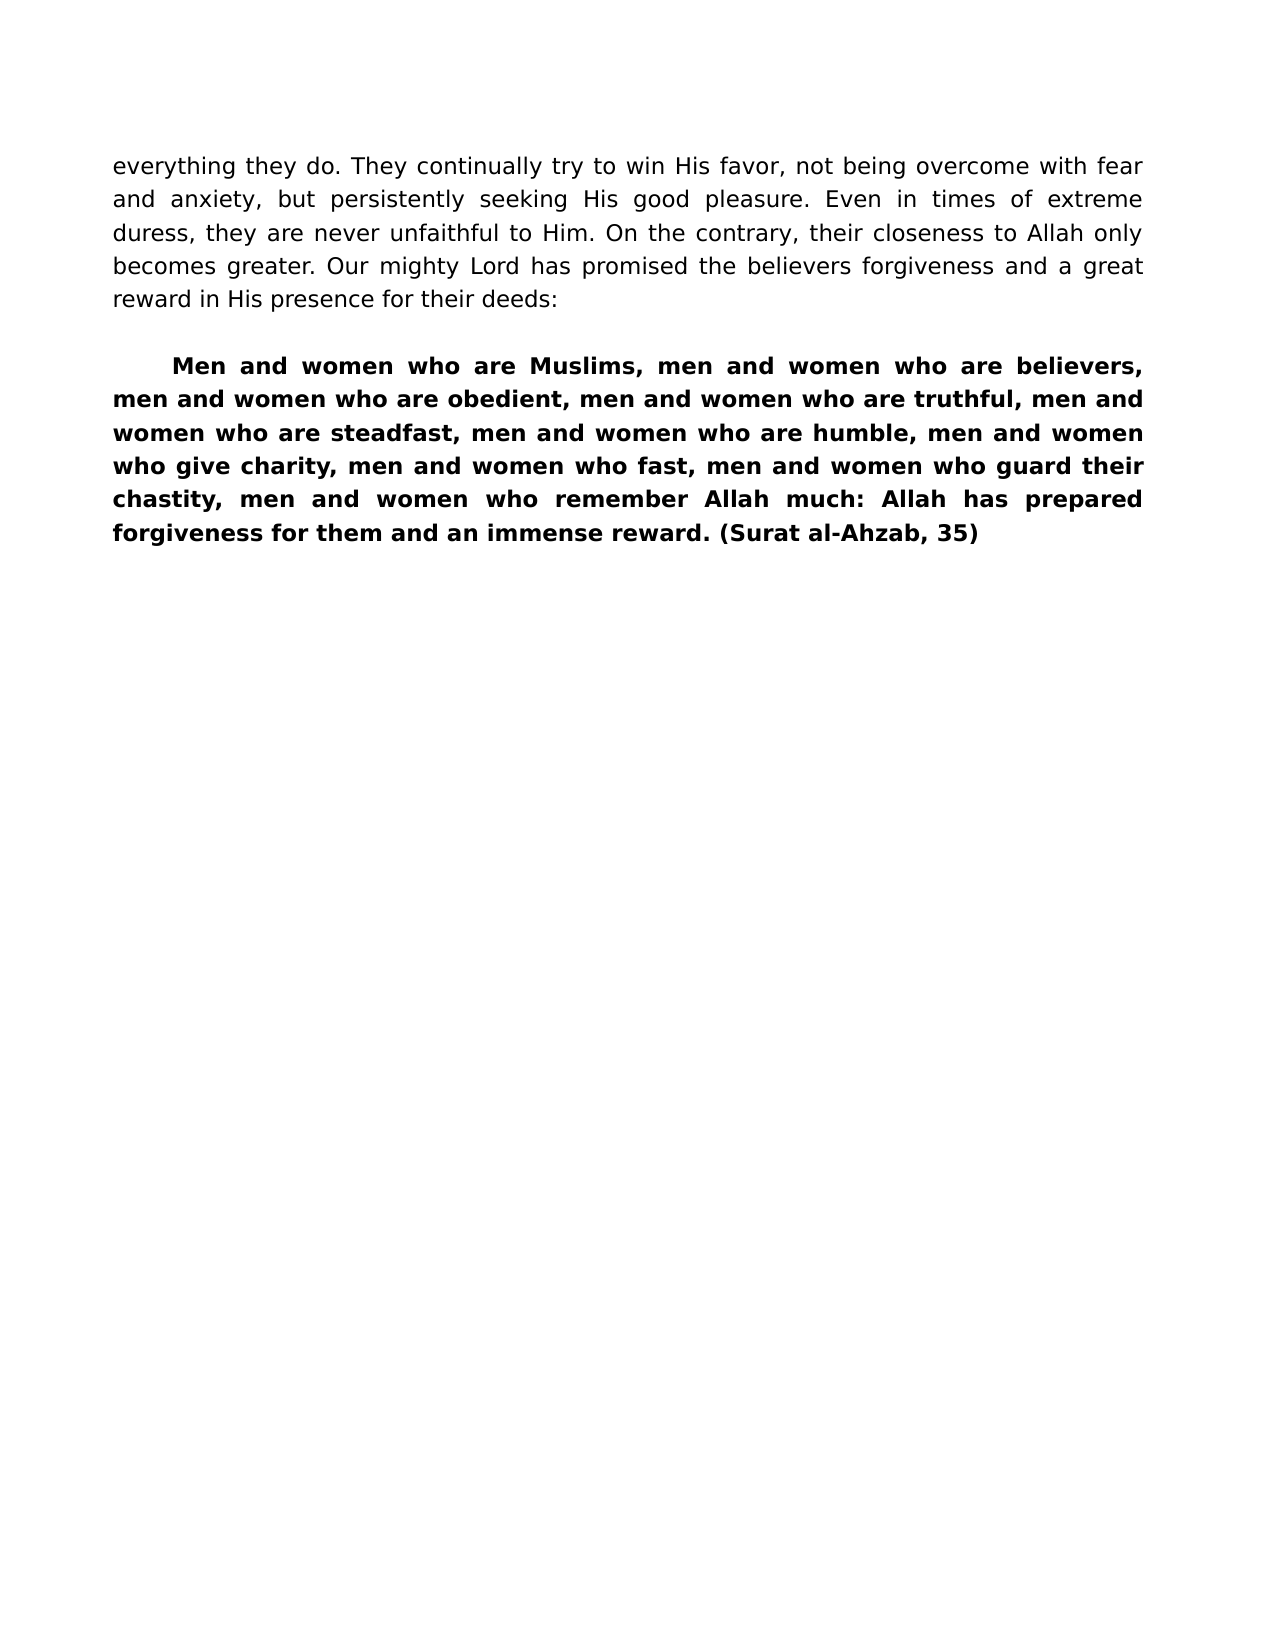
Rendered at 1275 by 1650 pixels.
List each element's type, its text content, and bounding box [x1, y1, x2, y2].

text Men and women who are Muslims, men and women who are believers, men and women who are obedient, men and women who are truthful, men and women who are steadfast, men and women who are humble, men and women who give charity, men and women who fast, men and women who guard their chastity, men and women who remember Allah much: Allah has prepared forgiveness for them and an immense reward. (Surat al-Ahzab, 35) [112, 348, 1145, 548]
text everything they do. They continually try to win His favor, not being overcome with fear and anxiety, but persistently seeking His good pleasure. Even in times of extreme duress, they are never unfaithful to Him. On the contrary, their closeness to Allah only becomes greater. Our mighty Lord has promised the believers forgiveness and a great reward in His presence for their deeds: [112, 148, 1145, 314]
